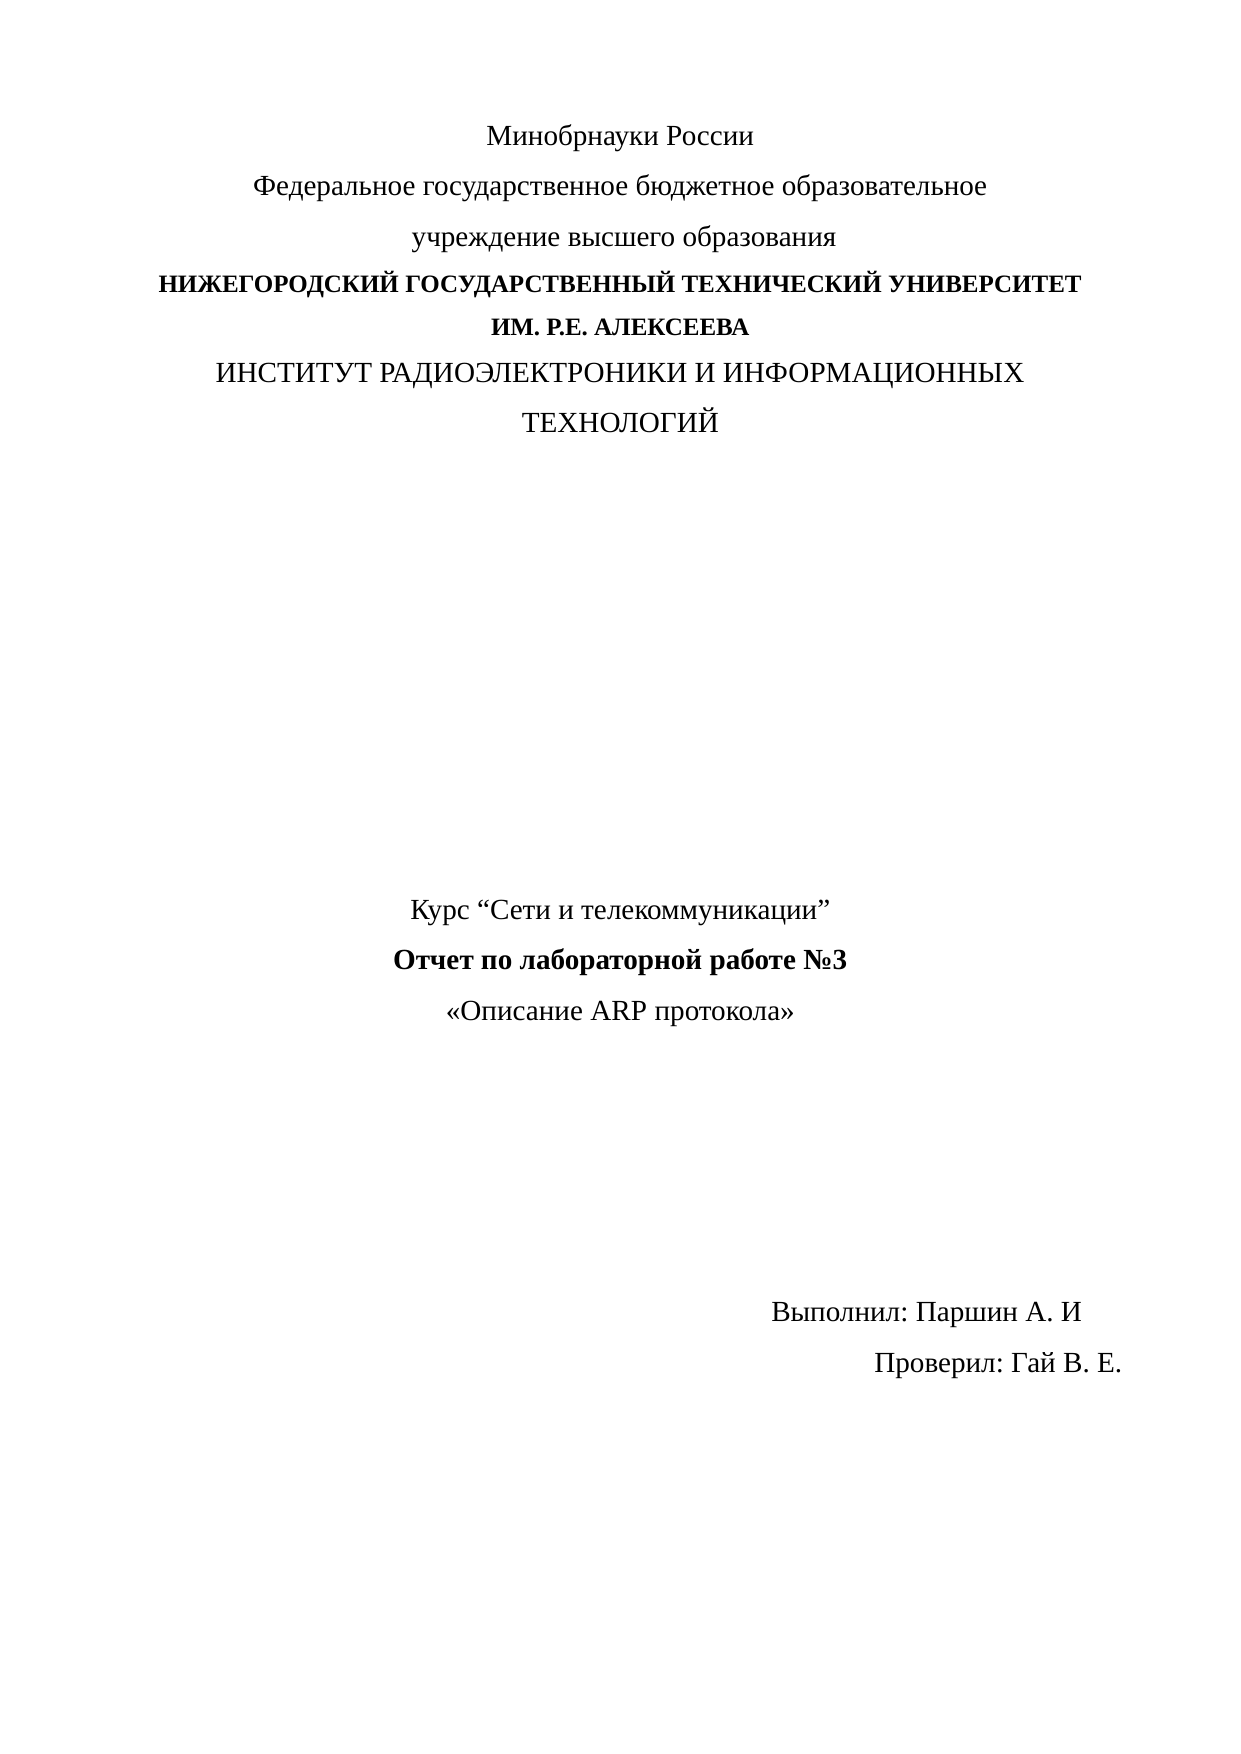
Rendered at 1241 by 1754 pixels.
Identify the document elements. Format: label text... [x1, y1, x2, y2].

text «Описание ARP протокола» [118, 993, 1122, 1026]
text Минобрнауки России [118, 118, 1122, 152]
text учреждение высшего образования [118, 219, 1122, 252]
text Курс “Сети и телекоммуникации” [118, 892, 1122, 926]
text ИНСТИТУТ РАДИОЭЛЕКТРОНИКИ И ИНФОРМАЦИОННЫХ ТЕХНОЛОГИЙ [118, 355, 1122, 439]
text Выполнил: Паршин А. И [118, 1294, 1122, 1328]
table_header [753, 456, 1104, 640]
text Федеральное государственное бюджетное образовательное [118, 168, 1122, 202]
text ИМ. Р.Е. АЛЕКСЕЕВА [118, 312, 1122, 341]
table_header [402, 456, 753, 640]
text Отчет по лабораторной работе №3 [118, 942, 1122, 976]
text НИЖЕГОРОДСКИЙ ГОСУДАРСТВЕННЫЙ ТЕХНИЧЕСКИЙ УНИВЕРСИТЕТ [118, 269, 1122, 298]
text Проверил: Гай В. Е. [118, 1345, 1122, 1378]
table_header [107, 456, 402, 640]
